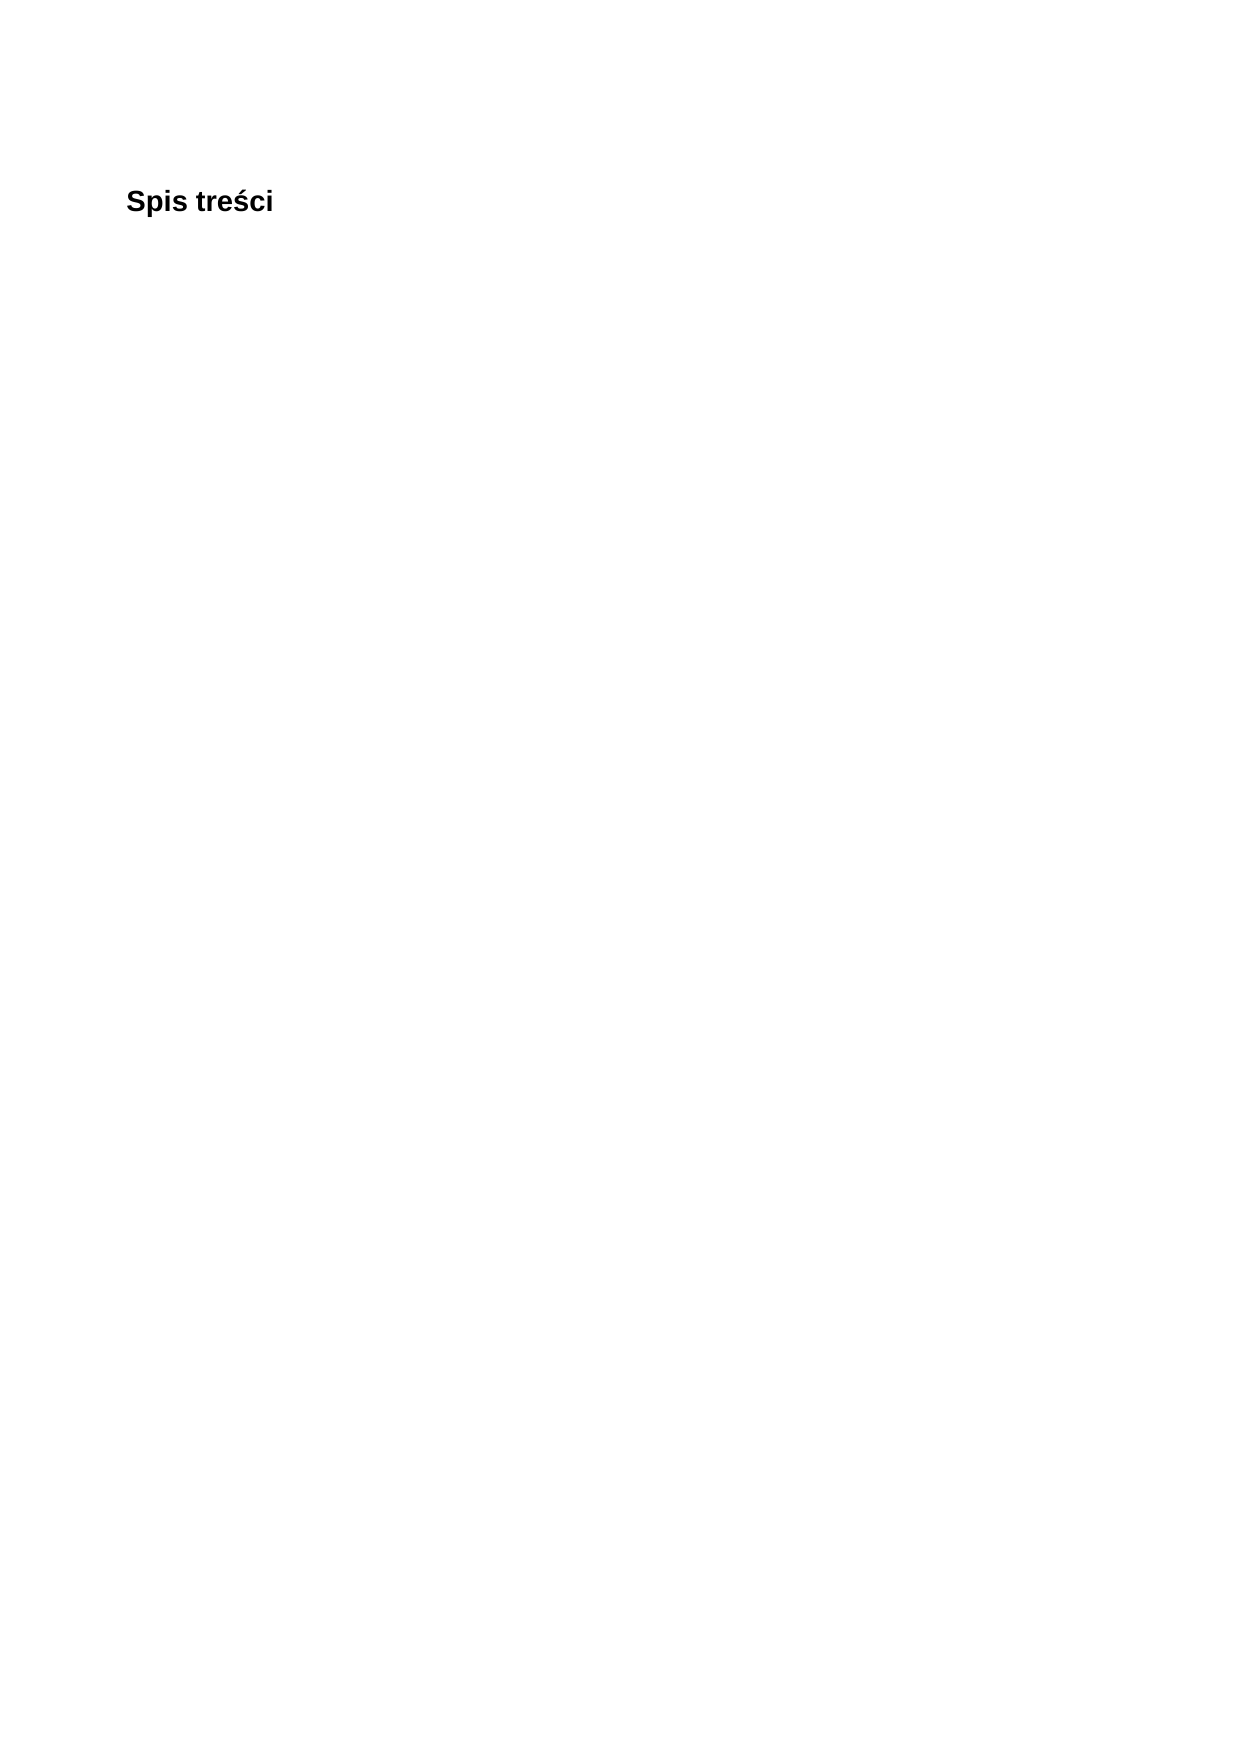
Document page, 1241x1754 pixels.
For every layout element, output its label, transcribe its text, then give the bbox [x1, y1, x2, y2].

subtitle Spis treści [118, 184, 1122, 218]
